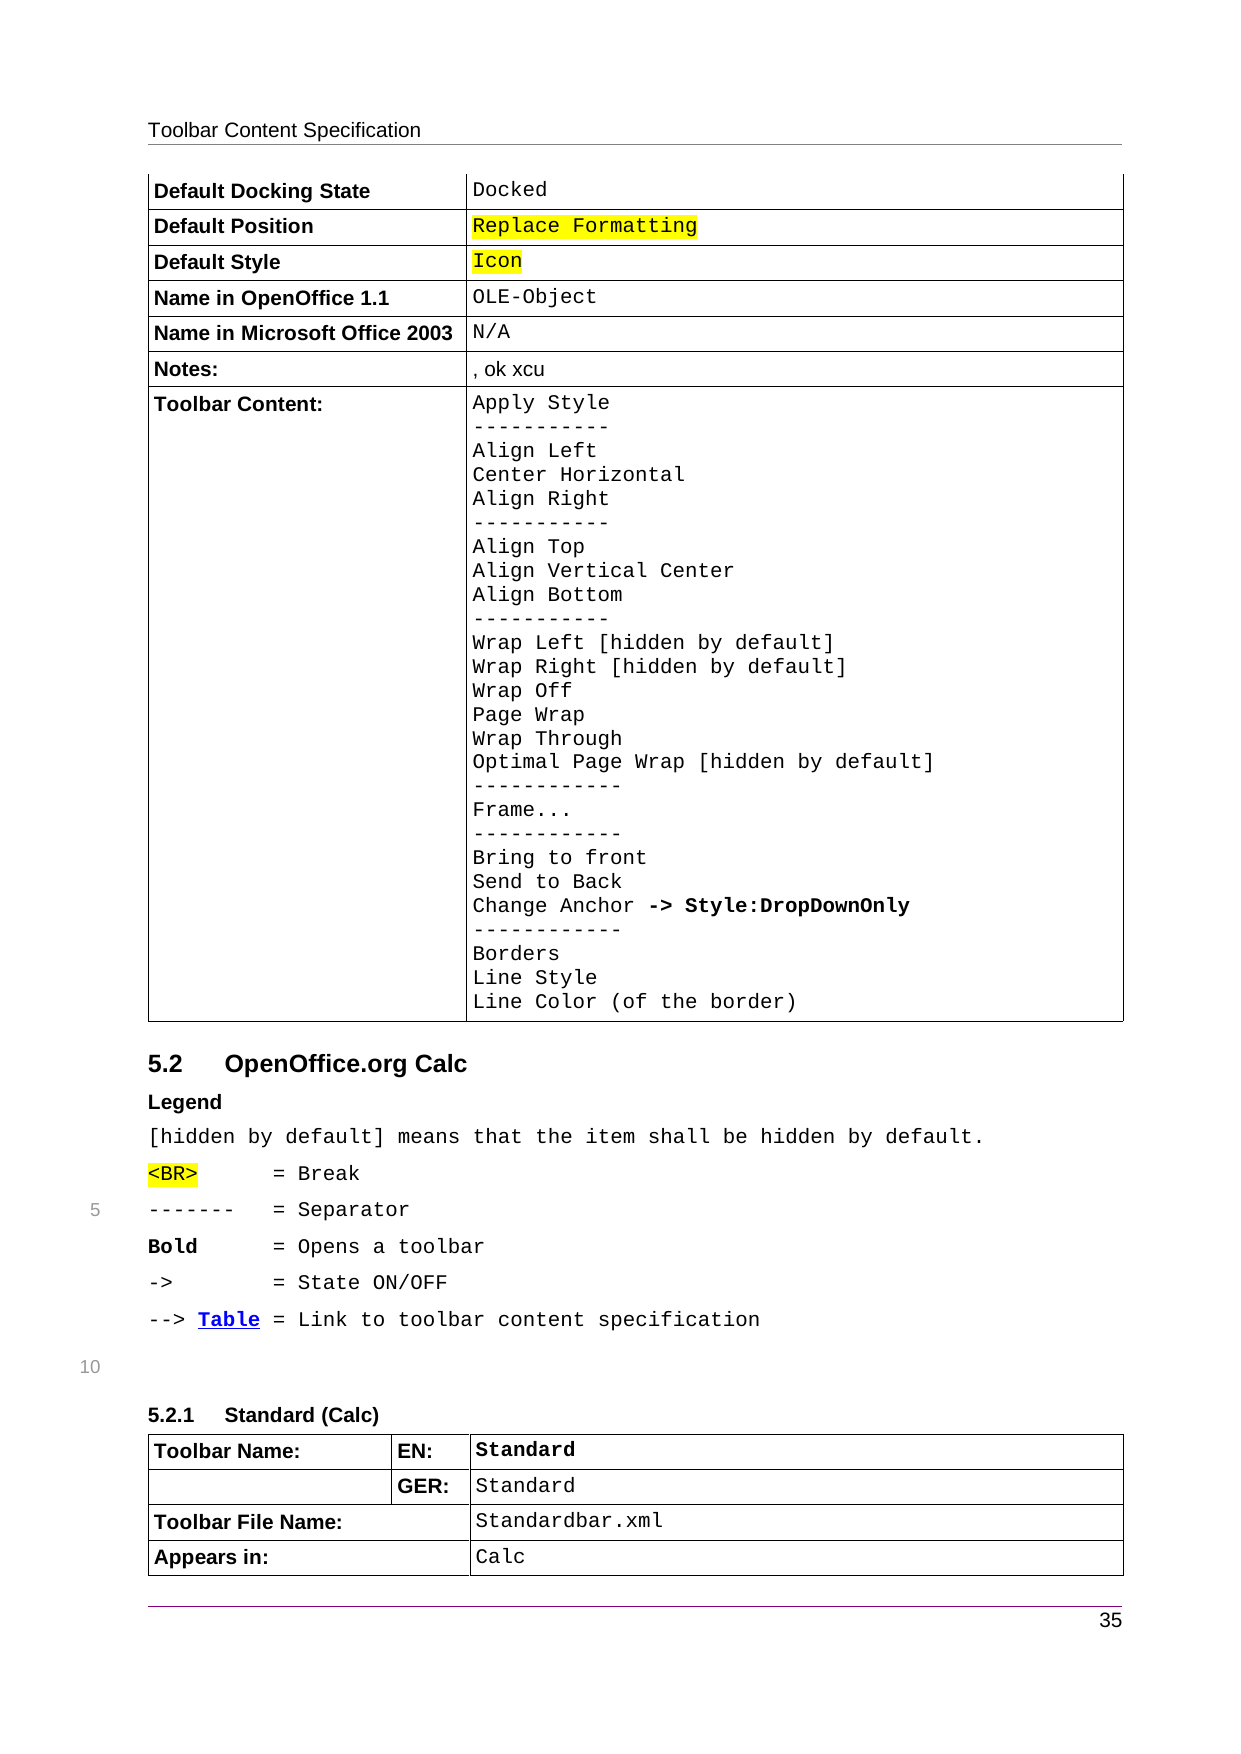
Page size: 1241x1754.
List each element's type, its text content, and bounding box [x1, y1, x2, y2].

table_cell Apply Style ----------- Align Left Center Horizontal Align Right ----------- Align Top Align Vertical Center Align Bottom ----------- Wrap Left [hidden by default] Wrap Right [hidden by default] Wrap Off Page Wrap Wrap Through Optimal Page Wrap [hidden by default] ------------ Frame... ------------ Bring to front Send to Back Change Anchor -> Style:DropDownOnly ------------ Borders Line Style Line Color (of the border) [467, 387, 1123, 1021]
subtitle Standard (Calc) [148, 1404, 1122, 1427]
table_cell Toolbar File Name: [149, 1505, 469, 1540]
text --> Table = Link to toolbar content specification [148, 1308, 1122, 1332]
table_cell , ok xcu [467, 352, 1123, 386]
text -> = State ON/OFF [148, 1272, 1122, 1296]
table_header Toolbar Name: [149, 1435, 391, 1469]
text <BR> = Break [148, 1163, 1122, 1187]
text Legend [148, 1090, 1122, 1114]
table_cell Default Docking State [149, 174, 466, 209]
table_cell Replace Formatting [467, 210, 1123, 245]
table_cell Name in OpenOffice 1.1 [149, 281, 466, 316]
table_cell N/A [467, 317, 1123, 351]
table_cell Default Position [149, 210, 466, 245]
table_cell Standard [471, 1470, 1123, 1504]
table_cell Notes: [149, 352, 466, 386]
table_cell Calc [471, 1541, 1123, 1575]
subtitle OpenOffice.org Calc [148, 1050, 1122, 1078]
text ------- = Separator [148, 1199, 1122, 1223]
table_cell [149, 1470, 391, 1504]
table_cell Default Style [149, 246, 466, 280]
table_cell GER: [392, 1470, 469, 1504]
table_cell Icon [467, 246, 1123, 280]
table_header EN: [392, 1435, 469, 1469]
table_cell Name in Microsoft Office 2003 [149, 317, 466, 351]
table_header Standard [471, 1435, 1123, 1469]
table_cell Standardbar.xml [471, 1505, 1123, 1540]
table_cell Docked [467, 174, 1123, 209]
table_cell OLE-Object [467, 281, 1123, 316]
text [hidden by default] means that the item shall be hidden by default. [148, 1126, 1122, 1150]
table_cell Appears in: [149, 1541, 469, 1575]
text Bold = Opens a toolbar [148, 1236, 1122, 1259]
table_cell Toolbar Content: [149, 387, 466, 1021]
